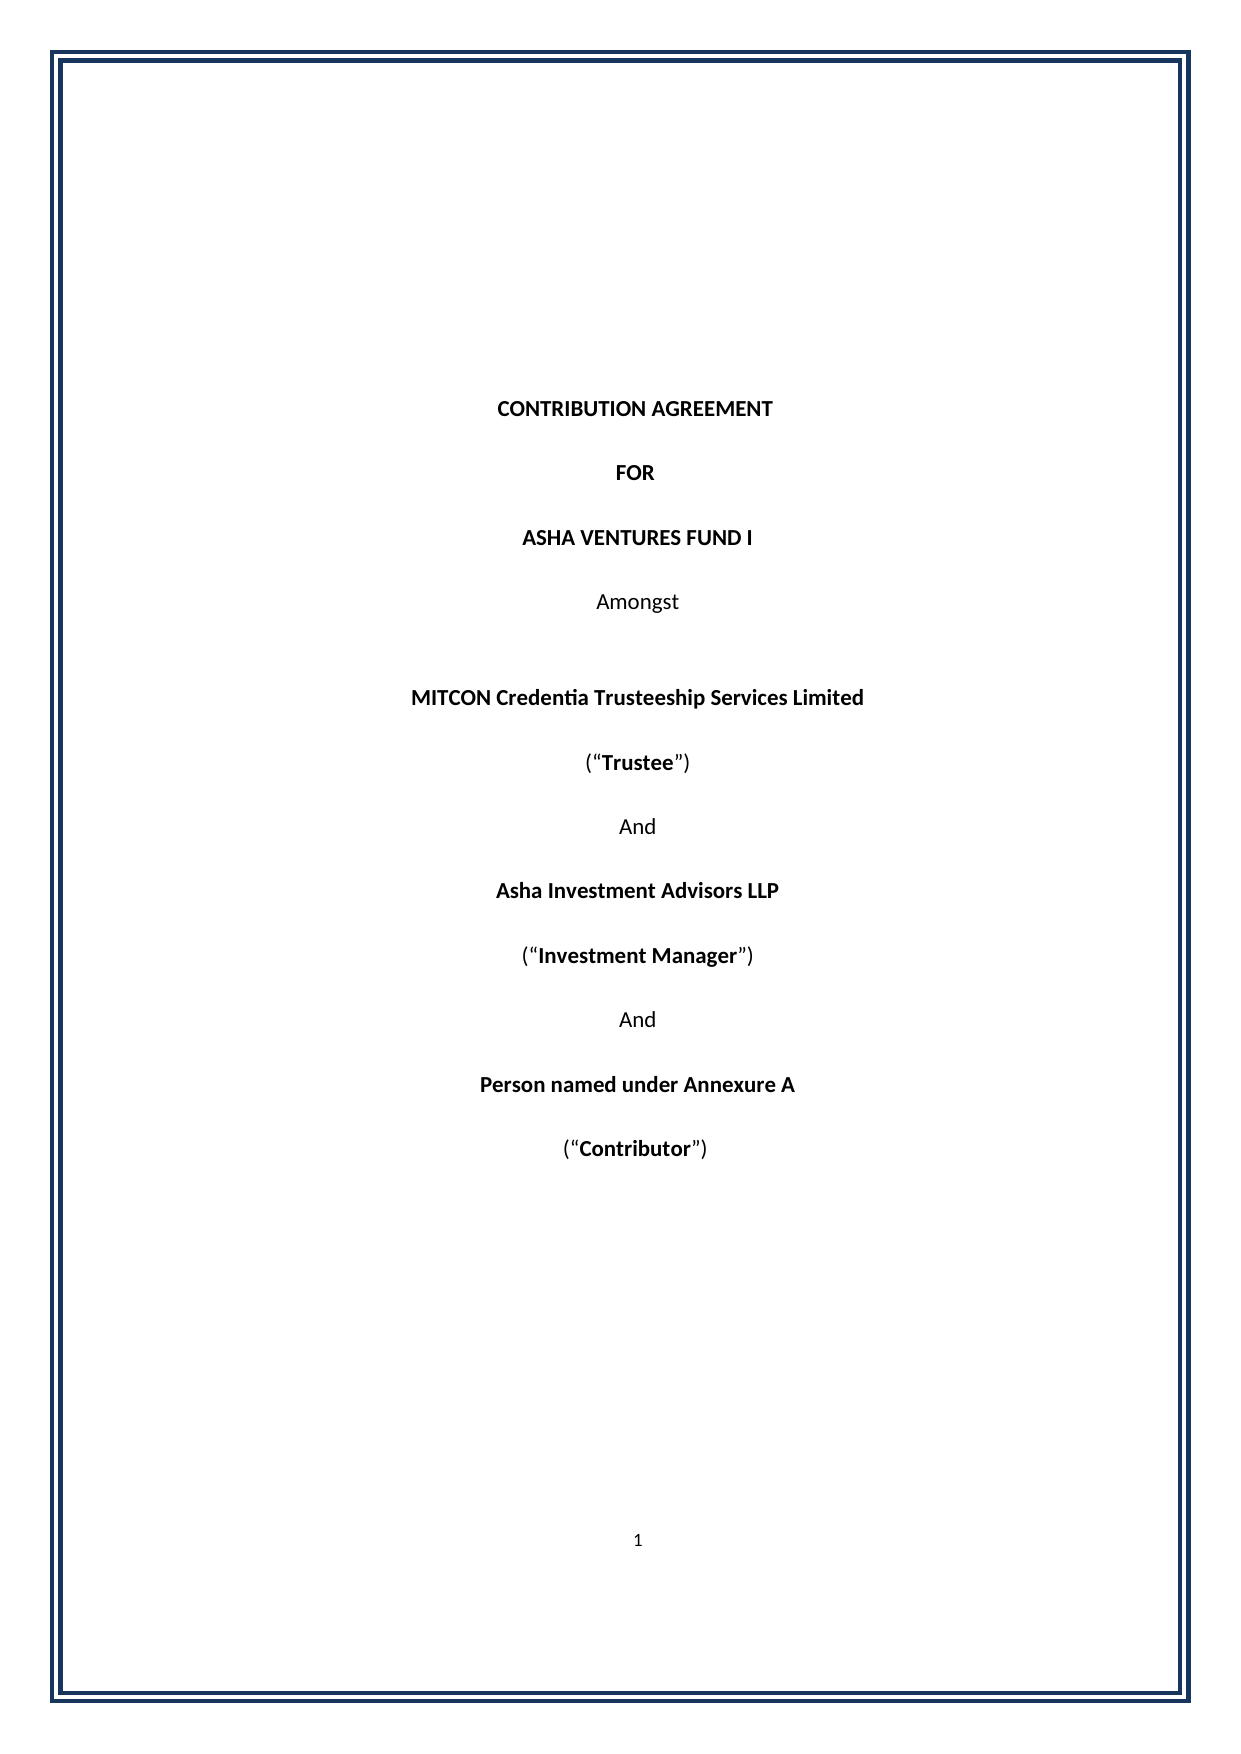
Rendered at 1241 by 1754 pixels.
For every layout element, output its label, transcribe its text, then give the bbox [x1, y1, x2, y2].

text And [225, 812, 1050, 840]
text ASHA VENTURES FUND I [225, 523, 1050, 551]
text Amongst [225, 587, 1050, 615]
text CONTRIBUTION AGREEMENT [225, 394, 1050, 422]
text FOR [225, 458, 1050, 486]
text And [225, 1005, 1050, 1033]
text Asha Investment Advisors LLP [225, 877, 1050, 905]
text (“Contributor”) [225, 1134, 1050, 1162]
text (“Trustee”) [225, 748, 1050, 776]
text MITCON Credentia Trusteeship Services Limited [225, 683, 1050, 712]
text Person named under Annexure A [225, 1070, 1050, 1098]
text (“Investment Manager”) [225, 941, 1050, 969]
